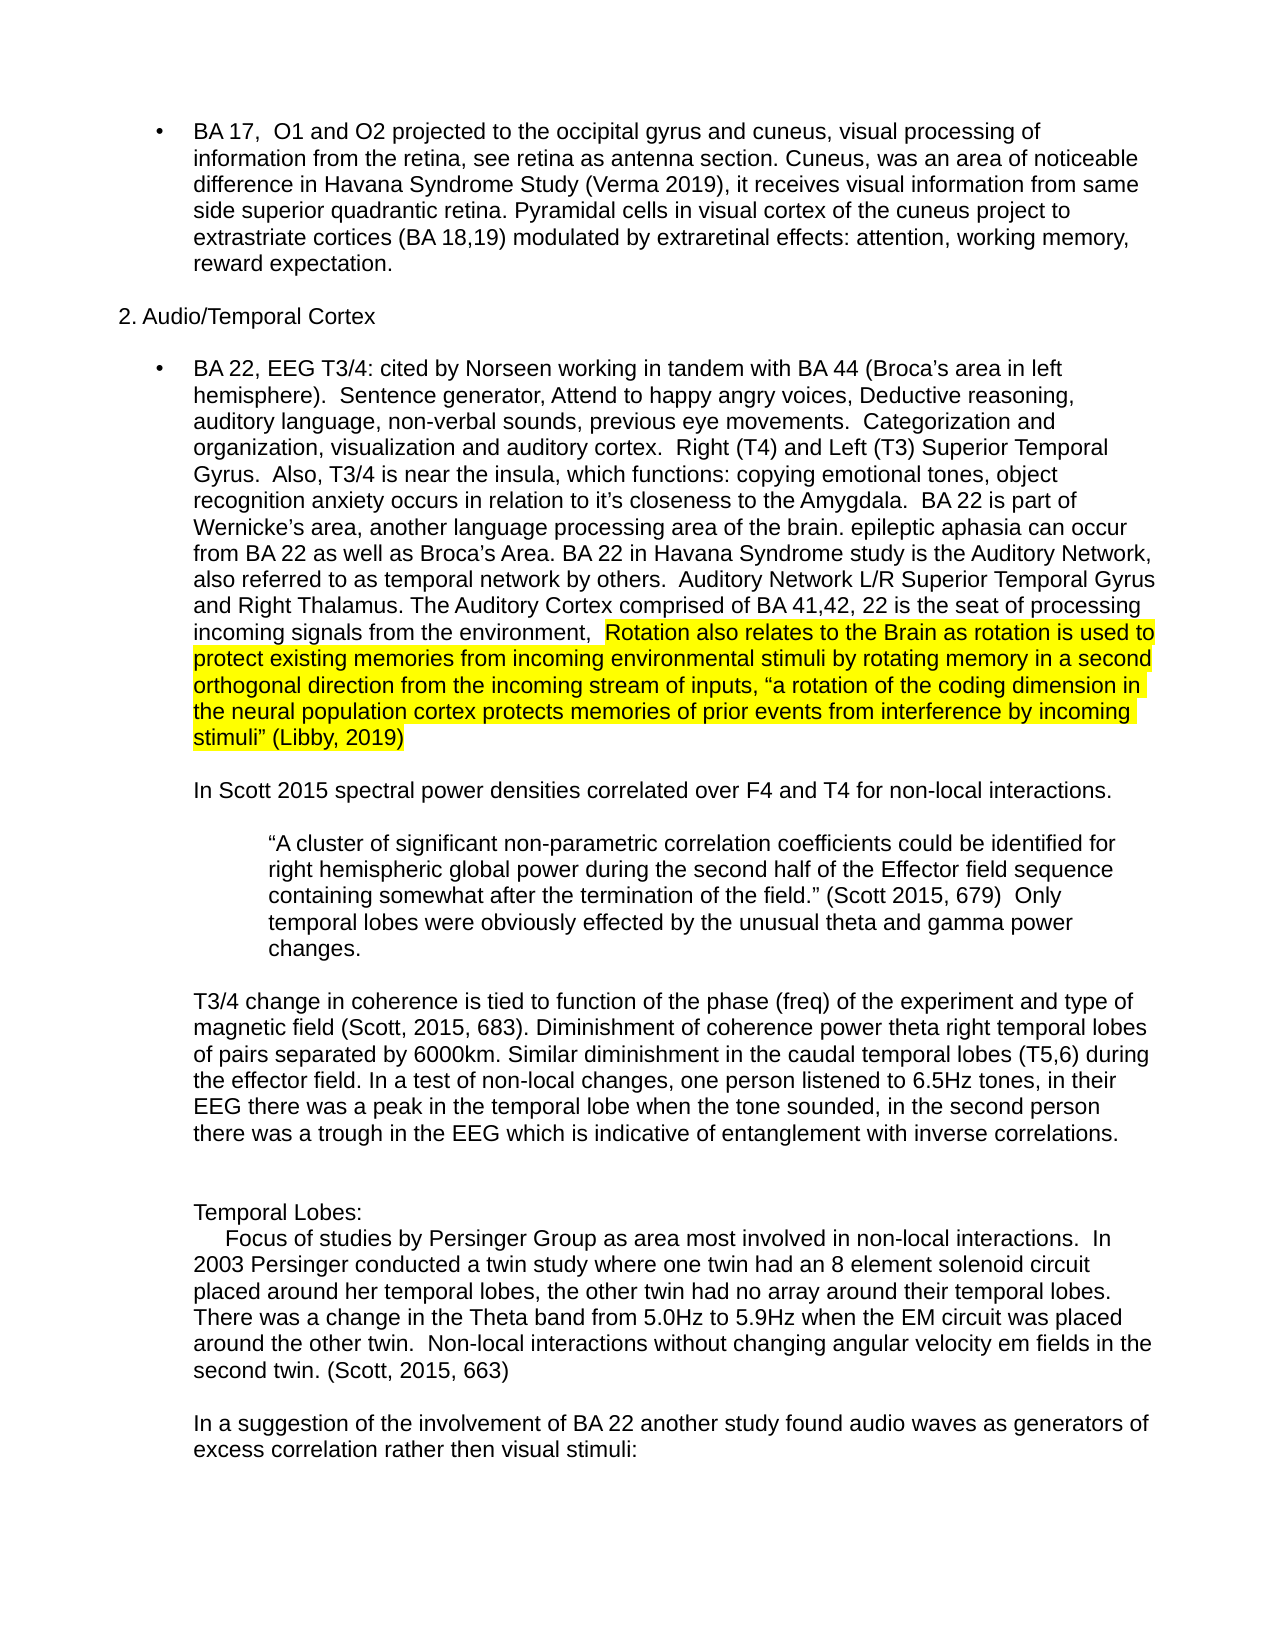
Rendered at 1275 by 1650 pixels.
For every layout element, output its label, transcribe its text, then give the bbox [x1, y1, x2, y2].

text In a suggestion of the involvement of BA 22 another study found audio waves as generators of excess correlation rather then visual stimuli: [193, 1409, 1157, 1462]
list BA 22, EEG T3/4: cited by Norseen working in tandem with BA 44 (Broca’s area in left hemisphere). Sentence generator, Attend to happy angry voices, Deductive reasoning, auditory language, non-verbal sounds, previous eye movements. Categorization and organization, visualization and auditory cortex. Right (T4) and Left (T3) Superior Temporal Gyrus. Also, T3/4 is near the insula, which functions: copying emotional tones, object recognition anxiety occurs in relation to it’s closeness to the Amygdala. BA 22 is part of Wernicke’s area, another language processing area of the brain. epileptic aphasia can occur from BA 22 as well as Broca’s Area. BA 22 in Havana Syndrome study is the Auditory Network, also referred to as temporal network by others. Auditory Network L/R Superior Temporal Gyrus and Right Thalamus. The Auditory Cortex comprised of BA 41,42, 22 is the seat of processing incoming signals from the environment, Rotation also relates to the Brain as rotation is used to protect existing memories from incoming environmental stimuli by rotating memory in a second orthogonal direction from the incoming stream of inputs, “a rotation of the coding dimension in the neural population cortex protects memories of prior events from interference by incoming stimuli” (Libby, 2019) [156, 355, 1157, 751]
text In Scott 2015 spectral power densities correlated over F4 and T4 for non-local interactions. [193, 777, 1157, 803]
list BA 17, O1 and O2 projected to the occipital gyrus and cuneus, visual processing of information from the retina, see retina as antenna section. Cuneus, was an area of noticeable difference in Havana Syndrome Study (Verma 2019), it receives visual information from same side superior quadrantic retina. Pyramidal cells in visual cortex of the cuneus project to extrastriate cortices (BA 18,19) modulated by extraretinal effects: attention, working memory, reward expectation. [156, 118, 1157, 276]
text “A cluster of significant non-parametric correlation coefficients could be identified for right hemispheric global power during the second half of the Effector field sequence containing somewhat after the termination of the field.” (Scott 2015, 679) Only temporal lobes were obviously effected by the unusual theta and gamma power changes. [268, 830, 1157, 961]
text Focus of studies by Persinger Group as area most involved in non-local interactions. In 2003 Persinger conducted a twin study where one twin had an 8 element solenoid circuit placed around her temporal lobes, the other twin had no array around their temporal lobes. There was a change in the Theta band from 5.0Hz to 5.9Hz when the EM circuit was placed around the other twin. Non-local interactions without changing angular velocity em fields in the second twin. (Scott, 2015, 663) [193, 1225, 1157, 1383]
text 2. Audio/Temporal Cortex [118, 303, 1157, 329]
text Temporal Lobes: [193, 1199, 1157, 1225]
text T3/4 change in coherence is tied to function of the phase (freq) of the experiment and type of magnetic field (Scott, 2015, 683). Diminishment of coherence power theta right temporal lobes of pairs separated by 6000km. Similar diminishment in the caudal temporal lobes (T5,6) during the effector field. In a test of non-local changes, one person listened to 6.5Hz tones, in their EEG there was a peak in the temporal lobe when the tone sounded, in the second person there was a trough in the EEG which is indicative of entanglement with inverse correlations. [193, 988, 1157, 1146]
